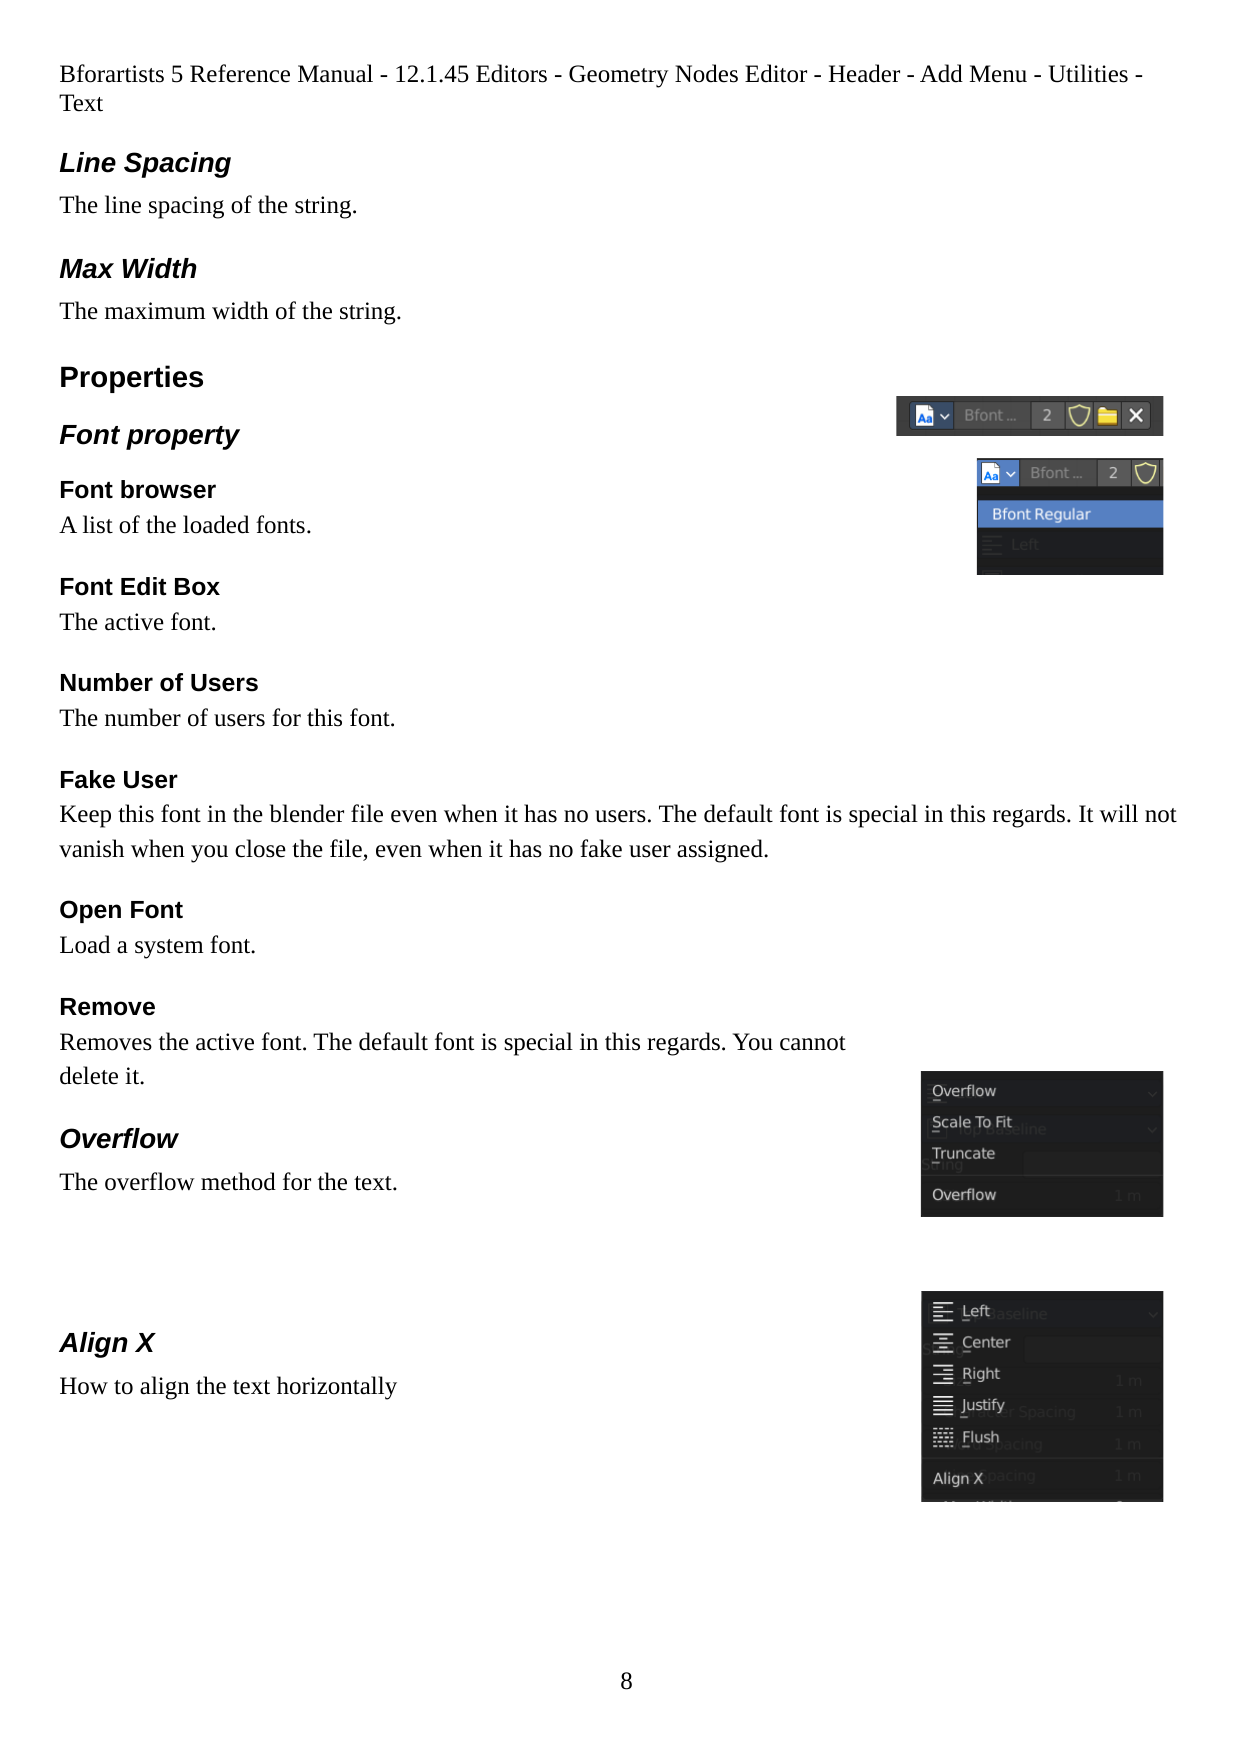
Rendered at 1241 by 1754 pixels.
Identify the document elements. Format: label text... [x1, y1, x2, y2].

subtitle [1164, 1123, 1181, 1154]
subtitle [1164, 476, 1181, 504]
picture [920, 1071, 1164, 1217]
subtitle Line Spacing [59, 146, 1181, 178]
subtitle Properties [59, 360, 1181, 394]
text The maximum width of the string. [59, 296, 1181, 325]
subtitle Font browser [59, 476, 976, 504]
subtitle Font property [59, 419, 1181, 451]
picture [976, 458, 1164, 575]
subtitle Fake User [59, 765, 1181, 793]
subtitle Max Width [59, 252, 1181, 284]
text A list of the loaded fonts. [59, 510, 976, 539]
text The active font. [59, 607, 1181, 636]
subtitle Font Edit Box [59, 572, 1181, 601]
text How to align the text horizontally [59, 1371, 921, 1400]
subtitle Open Font [59, 896, 1181, 924]
subtitle Overflow [59, 1123, 920, 1154]
text The number of users for this font. [59, 703, 1181, 732]
subtitle [1164, 1327, 1181, 1359]
subtitle Remove [59, 992, 1181, 1020]
subtitle Align X [59, 1327, 921, 1359]
picture [921, 1291, 1164, 1502]
text Removes the active font. The default font is special in this regards. You cannot delete it. [59, 1027, 1181, 1090]
text The overflow method for the text. [59, 1167, 920, 1196]
picture [896, 396, 1164, 436]
text The line spacing of the string. [59, 190, 1181, 219]
subtitle Number of Users [59, 668, 1181, 697]
text Keep this font in the blender file even when it has no users. The default font is special in this regards. It will not vanish when you close the file, even when it has no fake user assigned. [59, 799, 1181, 863]
text Load a system font. [59, 930, 1181, 959]
